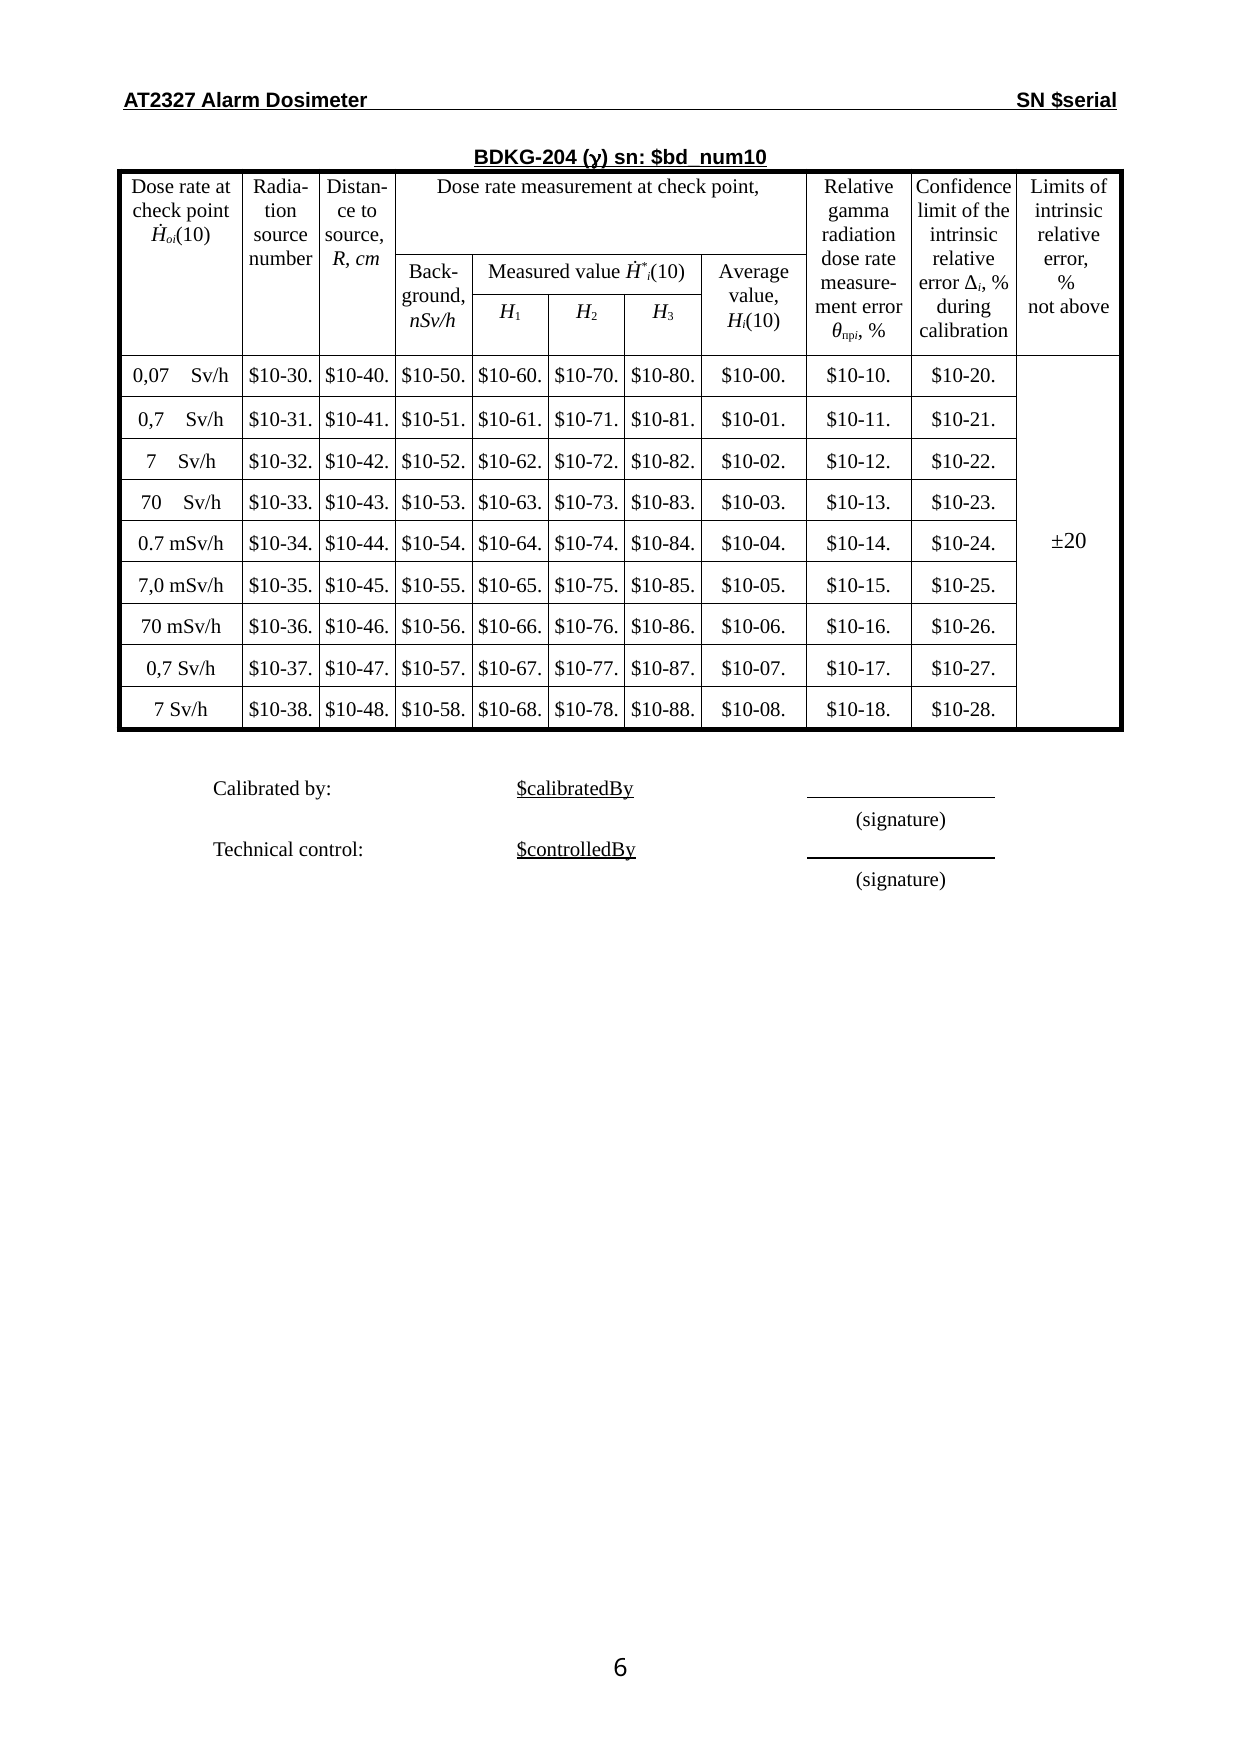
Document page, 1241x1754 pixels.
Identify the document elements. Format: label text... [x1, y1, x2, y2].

table_cell $10-75. [549, 562, 624, 603]
table_cell $10-10. [807, 356, 911, 396]
table_cell [210, 864, 513, 894]
table_cell Average value, Hi(10) [702, 255, 806, 355]
table_cell Confidence limit of the intrinsic relative error Δi, % during calibration [912, 174, 1016, 355]
table_cell $10-40. [320, 356, 395, 396]
table_cell $controlledBy [514, 834, 771, 864]
table_cell 0.7 mSv/h [122, 521, 242, 561]
table_cell $10-41. [320, 397, 395, 437]
table_cell $10-17. [807, 645, 911, 686]
table_cell [514, 804, 771, 833]
table_cell $10-66. [473, 604, 548, 644]
table_cell Radia-tion source number [243, 174, 319, 355]
table_cell $10-22. [912, 439, 1016, 479]
table_cell $10-31. [243, 397, 319, 437]
table_cell H1 [473, 295, 548, 355]
table_cell $10-38. [243, 687, 319, 727]
table_cell $10-88. [625, 687, 701, 727]
table_cell $10-28. [912, 687, 1016, 727]
table_cell $10-20. [912, 356, 1016, 396]
table_cell $10-05. [702, 562, 806, 603]
table_cell Measured value Ḣ*i(10) [473, 255, 701, 294]
table_cell $10-65. [473, 562, 548, 603]
table_cell $10-67. [473, 645, 548, 686]
table_cell $10-83. [625, 480, 701, 520]
table_cell Technical control: [210, 834, 513, 864]
table_cell $10-14. [807, 521, 911, 561]
table_cell Dose rate measurement at check point, [396, 174, 806, 254]
table_cell $10-33. [243, 480, 319, 520]
table_cell $10-81. [625, 397, 701, 437]
table_cell 0,7 Sv/h [122, 645, 242, 686]
table_cell $10-72. [549, 439, 624, 479]
table_cell $10-42. [320, 439, 395, 479]
table_cell H2 [549, 295, 624, 355]
table_cell $10-36. [243, 604, 319, 644]
table_cell $10-47. [320, 645, 395, 686]
table_cell $10-71. [549, 397, 624, 437]
table_cell $10-12. [807, 439, 911, 479]
table_cell [514, 864, 771, 894]
table_cell $10-08. [702, 687, 806, 727]
table_cell $10-78. [549, 687, 624, 727]
table_cell $10-56. [396, 604, 472, 644]
table_cell $10-50. [396, 356, 472, 396]
table_cell 0,07 Sv/h [122, 356, 242, 396]
table_cell $10-37. [243, 645, 319, 686]
table_cell $10-06. [702, 604, 806, 644]
table_cell H3 [625, 295, 701, 355]
table_cell $10-86. [625, 604, 701, 644]
table_cell $10-21. [912, 397, 1016, 437]
table_cell 70 Sv/h [122, 480, 242, 520]
table_cell 7 Sv/h [122, 687, 242, 727]
table_cell $10-61. [473, 397, 548, 437]
table_cell $10-60. [473, 356, 548, 396]
table_cell Limits of intrinsic relative error, % not above [1017, 174, 1119, 355]
table_cell $10-52. [396, 439, 472, 479]
table_cell $10-02. [702, 439, 806, 479]
table_cell $10-18. [807, 687, 911, 727]
table_cell $10-27. [912, 645, 1016, 686]
table_cell $10-35. [243, 562, 319, 603]
table_cell $10-58. [396, 687, 472, 727]
table_cell $10-07. [702, 645, 806, 686]
table_cell $10-04. [702, 521, 806, 561]
table_cell Distan-ce to source, R, сm [320, 174, 395, 355]
table_cell $10-32. [243, 439, 319, 479]
table_cell $10-85. [625, 562, 701, 603]
table_cell $10-70. [549, 356, 624, 396]
table_cell ±20 [1017, 356, 1119, 727]
table_cell 70 mSv/h [122, 604, 242, 644]
table_cell $10-00. [702, 356, 806, 396]
table_cell 7 Sv/h [122, 439, 242, 479]
table_cell $10-23. [912, 480, 1016, 520]
table_cell $10-55. [396, 562, 472, 603]
table_cell $10-74. [549, 521, 624, 561]
table_cell $10-34. [243, 521, 319, 561]
table_cell $10-45. [320, 562, 395, 603]
table_cell $10-44. [320, 521, 395, 561]
table_cell (signature) [771, 804, 1030, 833]
table_cell $10-80. [625, 356, 701, 396]
table_cell $10-46. [320, 604, 395, 644]
table_cell $10-73. [549, 480, 624, 520]
table_cell $10-53. [396, 480, 472, 520]
table_cell $10-24. [912, 521, 1016, 561]
table_cell $10-01. [702, 397, 806, 437]
table_cell $10-64. [473, 521, 548, 561]
table_cell $10-48. [320, 687, 395, 727]
table_cell Back-ground, nSv/h [396, 255, 472, 355]
table_cell Dose rate at check point Ḣoi(10) [122, 174, 242, 355]
table_cell $10-51. [396, 397, 472, 437]
table_cell [210, 804, 513, 833]
table_cell $10-77. [549, 645, 624, 686]
table_cell 0,7 Sv/h [122, 397, 242, 437]
table_header $calibratedBy [514, 773, 771, 803]
table_cell $10-25. [912, 562, 1016, 603]
table_cell $10-13. [807, 480, 911, 520]
table_cell $10-26. [912, 604, 1016, 644]
table_cell Relative gamma radiation dose rate measure-ment error θпрi, % [807, 174, 911, 355]
table_cell $10-76. [549, 604, 624, 644]
table_cell $10-68. [473, 687, 548, 727]
table_cell $10-62. [473, 439, 548, 479]
table_header BDKG-204 () sn: $bd_num10 [119, 123, 1121, 168]
table_cell $10-57. [396, 645, 472, 686]
table_cell 7,0 mSv/h [122, 562, 242, 603]
table_cell $10-15. [807, 562, 911, 603]
table_cell $10-11. [807, 397, 911, 437]
table_cell $10-43. [320, 480, 395, 520]
table_cell $10-30. [243, 356, 319, 396]
table_cell $10-63. [473, 480, 548, 520]
table_cell [771, 834, 1030, 864]
table_cell $10-87. [625, 645, 701, 686]
table_cell (signature) [771, 864, 1030, 894]
table_cell $10-03. [702, 480, 806, 520]
table_header [771, 773, 1030, 803]
table_header Calibrated by: [210, 773, 513, 803]
table_cell $10-82. [625, 439, 701, 479]
table_cell $10-84. [625, 521, 701, 561]
table_cell $10-16. [807, 604, 911, 644]
table_cell $10-54. [396, 521, 472, 561]
